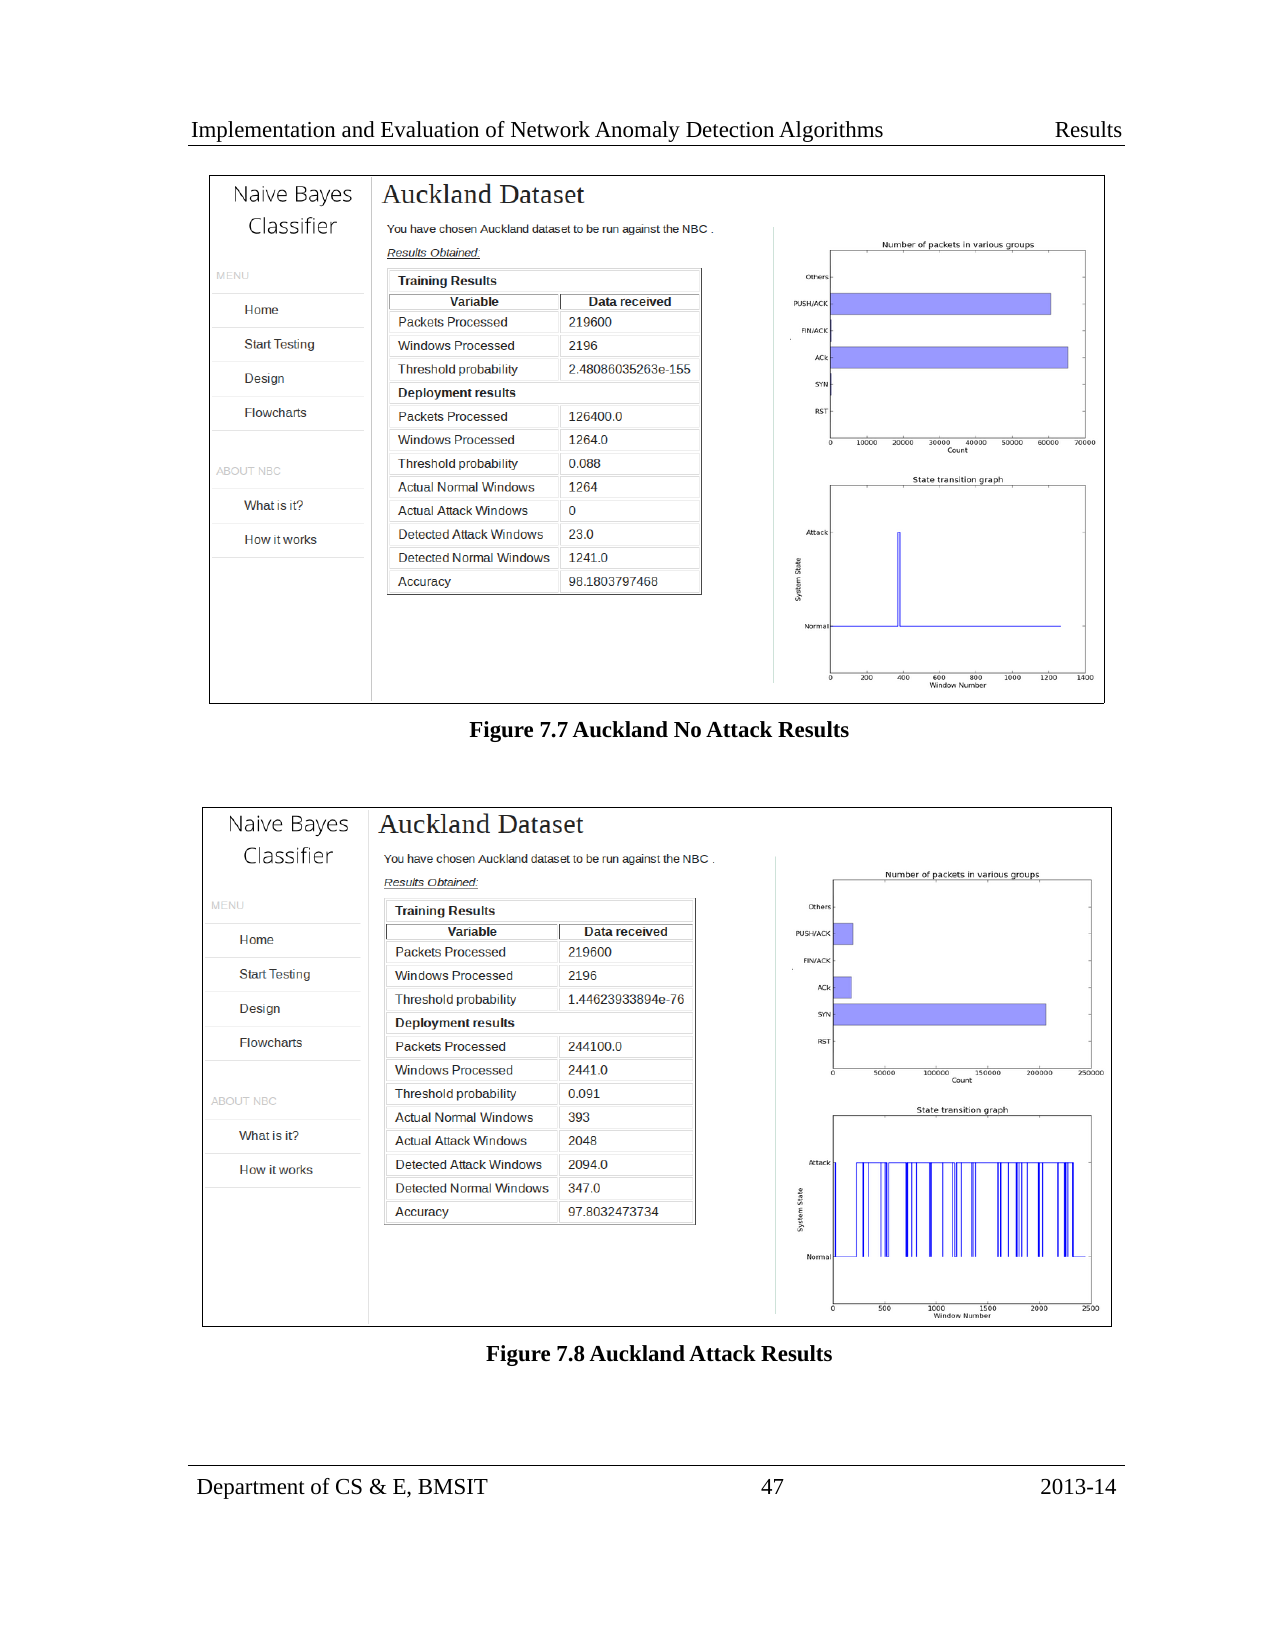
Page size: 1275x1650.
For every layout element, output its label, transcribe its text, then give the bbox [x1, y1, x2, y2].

picture [205, 810, 1108, 1324]
text [203, 808, 1111, 1326]
text Figure 7.7 Auckland No Attack Results [188, 174, 1125, 743]
picture [212, 177, 1101, 701]
text Figure 7.8 Auckland Attack Results [188, 819, 1125, 1366]
